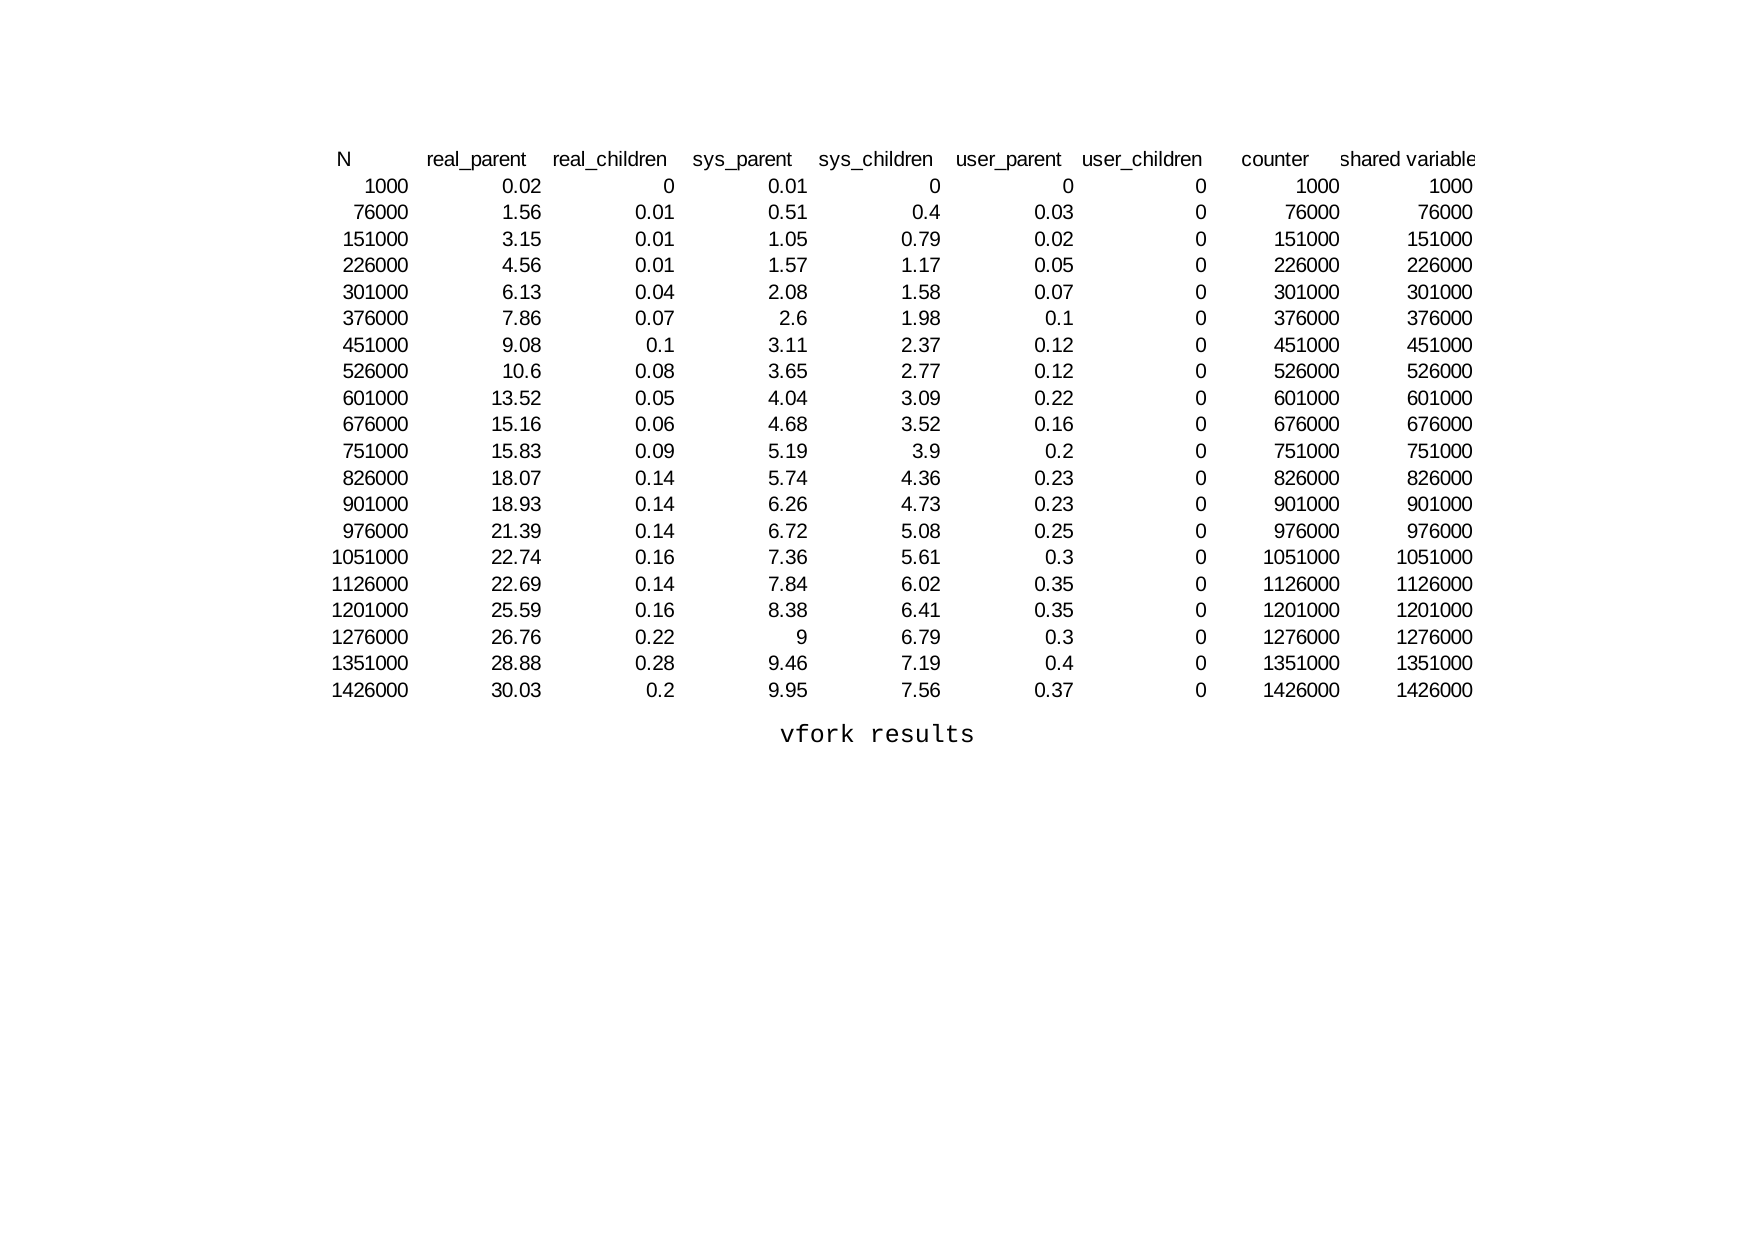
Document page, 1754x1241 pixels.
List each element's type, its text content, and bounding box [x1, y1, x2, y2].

text vfork results [118, 722, 1636, 750]
